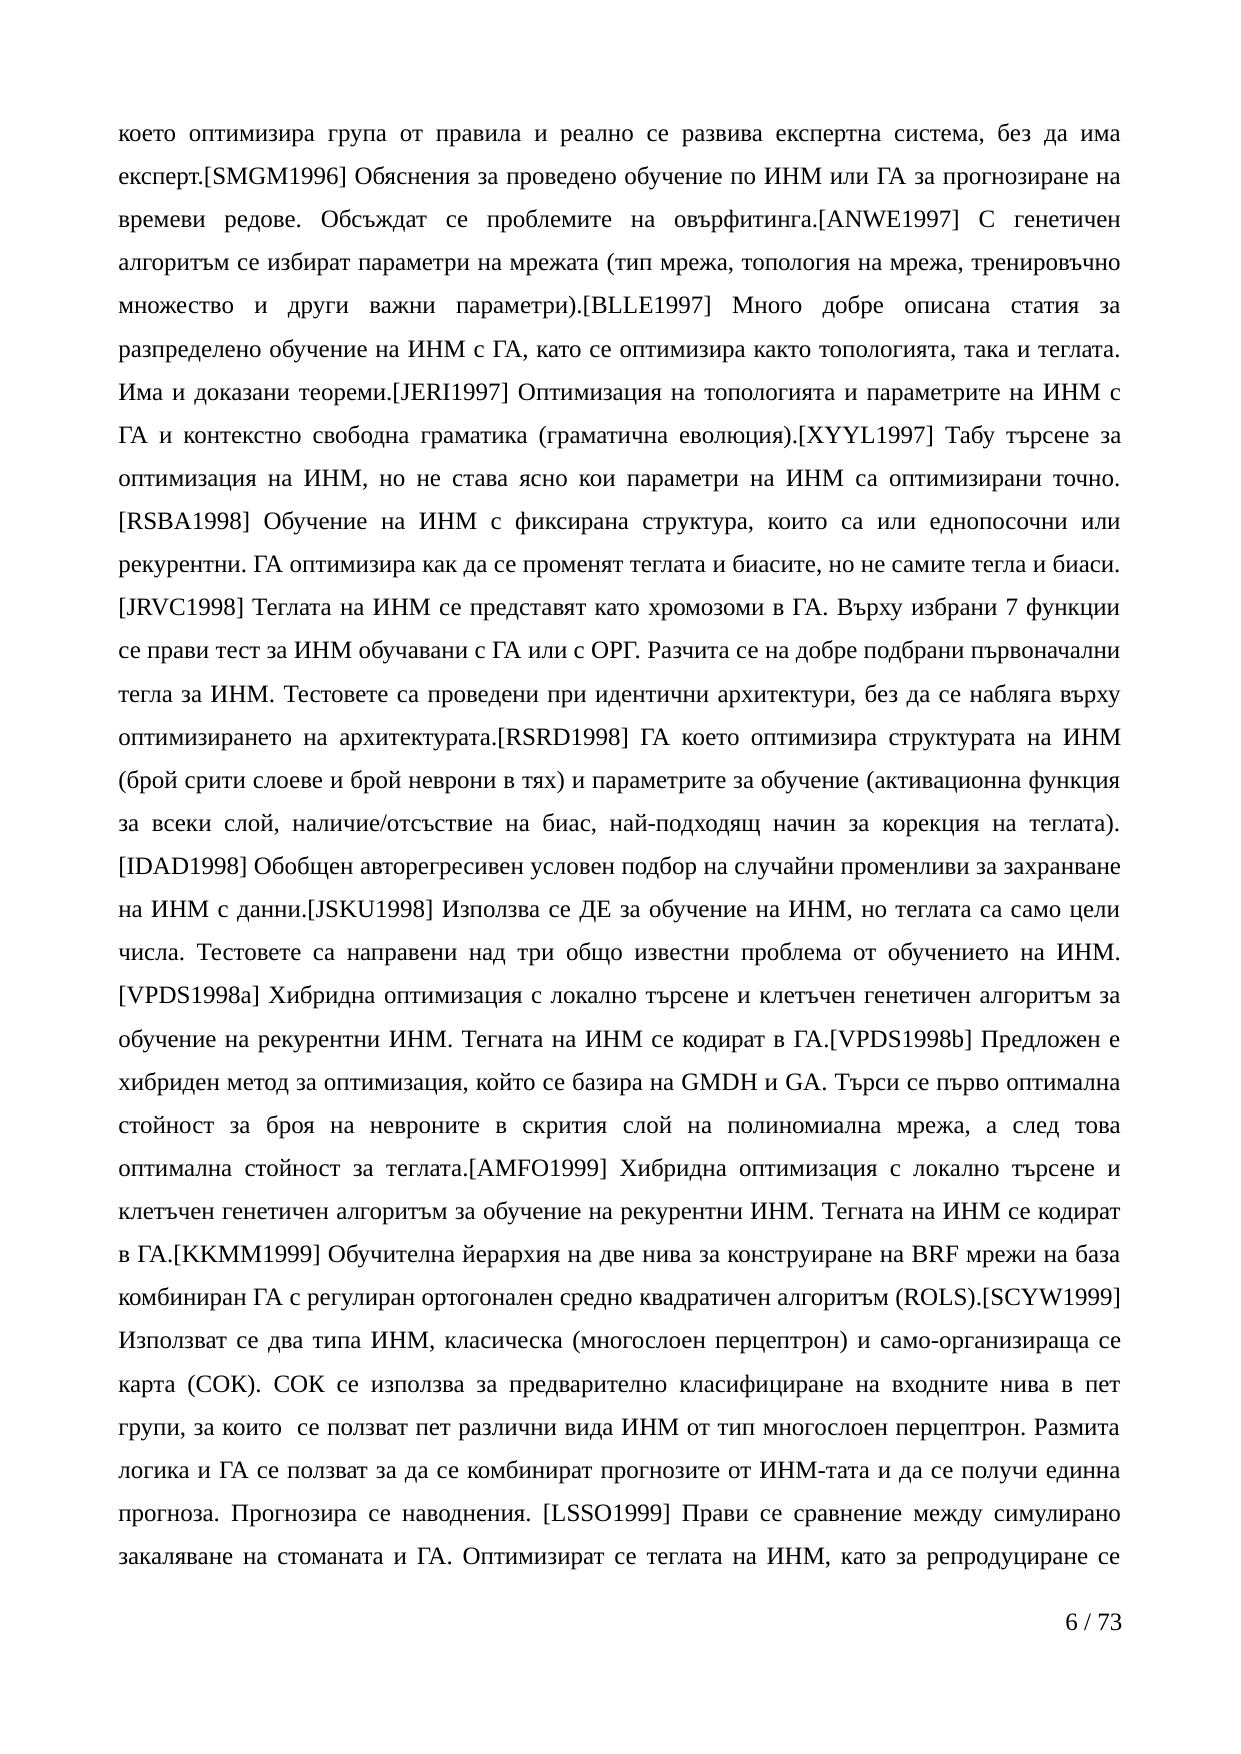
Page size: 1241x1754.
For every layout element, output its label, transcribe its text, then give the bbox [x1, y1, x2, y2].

text което оптимизира група от правила и реално се развива експертна система, без да има експерт.[SMGM1996] Обяснения за проведено обучение по ИНМ или ГА за прогнозиране на времеви редове. Обсъждат се проблемите на овърфитинга.[ANWE1997] С генетичен алгоритъм се избират параметри на мрежата (тип мрежа, топология на мрежа, тренировъчно множество и други важни параметри).[BLLE1997] Много добре описана статия за разпределено обучение на ИНМ с ГА, като се оптимизира както топологията, така и теглата. Има и доказани теореми.[JERI1997] Оптимизация на топологията и параметрите на ИНМ с ГА и контекстно свободна граматика (граматична еволюция).[XYYL1997] Табу търсене за оптимизация на ИНМ, но не става ясно кои параметри на ИНМ са оптимизирани точно.[RSBA1998] Обучение на ИНМ с фиксирана структура, които са или еднопосочни или рекурентни. ГА оптимизира как да се променят теглата и биасите, но не самите тегла и биаси.[JRVC1998] Теглата на ИНМ се представят като хромозоми в ГА. Върху избрани 7 функции се прави тест за ИНМ обучавани с ГА или с ОРГ. Разчита се на добре подбрани първоначални тегла за ИНМ. Тестовете са проведени при идентични архитектури, без да се набляга върху оптимизирането на архитектурата.[RSRD1998] ГА което оптимизира структурата на ИНМ (брой срити слоеве и брой неврони в тях) и параметрите за обучение (активационна функция за всеки слой, наличие/отсъствие на биас, най-подходящ начин за корекция на теглата).[IDAD1998] Обобщен авторегресивен условен подбор на случайни променливи за захранване на ИНМ с данни.[JSKU1998] Използва се ДЕ за обучение на ИНМ, но теглата са само цели числа. Тестовете са направени над три общо известни проблема от обучението на ИНМ.[VPDS1998a] Хибридна оптимизация с локално търсене и клетъчен генетичен алгоритъм за обучение на рекурентни ИНМ. Тегната на ИНМ се кодират в ГА.[VPDS1998b] Предложен е хибриден метод за оптимизация, който се базира на GMDH и GA. Търси се първо оптимална стойност за броя на невроните в скрития слой на полиномиална мрежа, а след това оптимална стойност за теглата.[AMFO1999] Хибридна оптимизация с локално търсене и клетъчен генетичен алгоритъм за обучение на рекурентни ИНМ. Тегната на ИНМ се кодират в ГА.[KKMM1999] Обучителна йерархия на две нива за конструиране на BRF мрежи на база комбиниран ГА с регулиран ортогонален средно квадратичен алгоритъм (ROLS).[SCYW1999] Използват се два типа ИНМ, класическа (многослоен перцептрон) и само-организираща се карта (СОК). СОК се използва за предварително класифициране на входните нива в пет групи, за които се ползват пет различни вида ИНМ от тип многослоен перцептрон. Размита логика и ГА се ползват за да се комбинират прогнозите от ИНМ-тата и да се получи единна прогноза. Прогнозира се наводнения. [LSSO1999] Прави се сравнение между симулирано закаляване на стоманата и ГА. Оптимизират се теглата на ИНМ, като за репродуциране се [118, 118, 1122, 1570]
